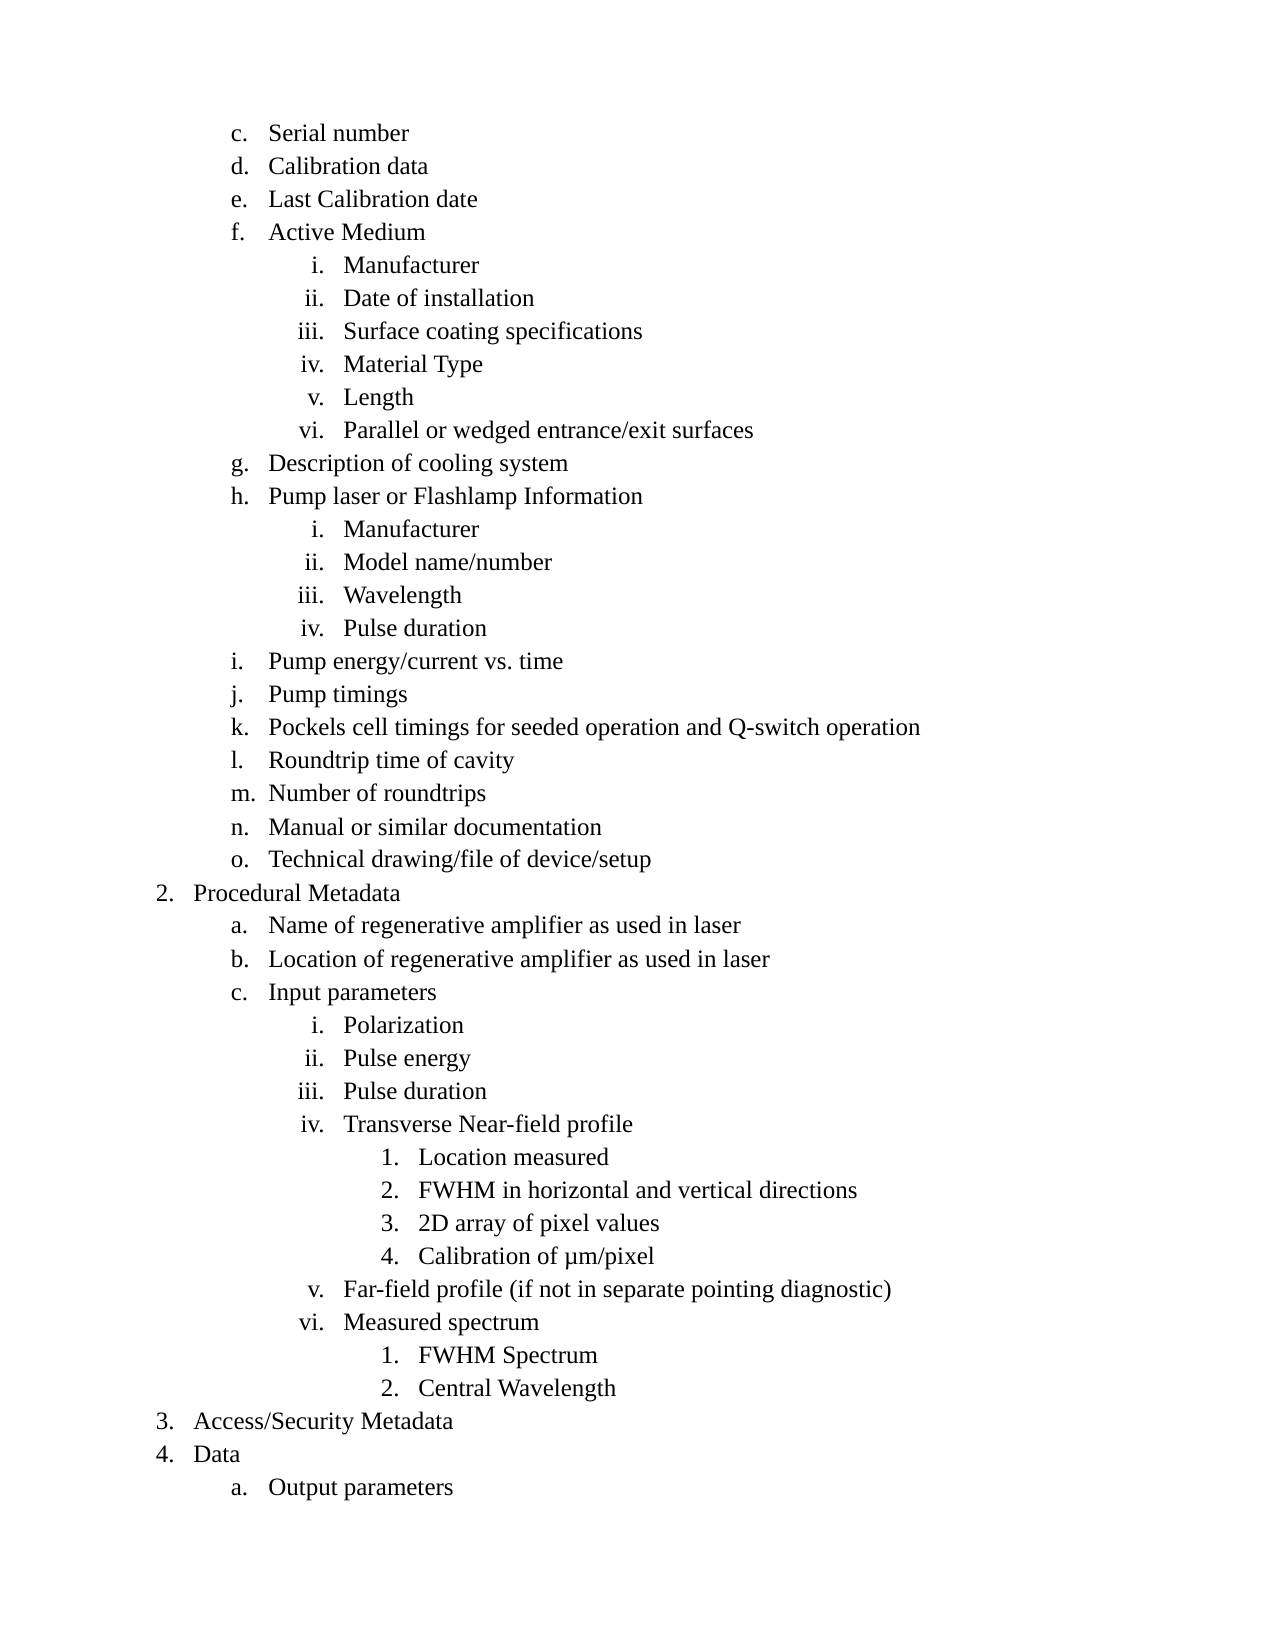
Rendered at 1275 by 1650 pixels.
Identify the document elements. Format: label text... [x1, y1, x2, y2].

list Manual or similar documentation [231, 812, 1157, 840]
list Output parameters [231, 1472, 1157, 1501]
list Measured spectrum [324, 1307, 1157, 1336]
list Central Wavelength [381, 1373, 1157, 1402]
list Active Medium [231, 217, 1157, 246]
list Far-field profile (if not in separate pointing diagnostic) [324, 1274, 1157, 1303]
list Description of cooling system [231, 448, 1157, 477]
list Access/Security Metadata [156, 1406, 1157, 1435]
list Pump laser or Flashlamp Information [231, 481, 1157, 510]
list Date of installation [324, 283, 1157, 312]
list Manufacturer [324, 514, 1157, 543]
list Transverse Near-field profile [324, 1109, 1157, 1137]
list Roundtrip time of cavity [231, 746, 1157, 774]
list Material Type [324, 349, 1157, 378]
list Calibration data [231, 151, 1157, 180]
list Pulse energy [324, 1043, 1157, 1071]
list Location measured [381, 1142, 1157, 1171]
list Data [156, 1439, 1157, 1468]
list Pulse duration [324, 1076, 1157, 1104]
list Pockels cell timings for seeded operation and Q-switch operation [231, 712, 1157, 741]
list Wavelength [324, 580, 1157, 609]
list Last Calibration date [231, 184, 1157, 213]
list Serial number [231, 118, 1157, 147]
list Procedural Metadata [156, 878, 1157, 906]
list Number of roundtrips [231, 778, 1157, 807]
list Input parameters [231, 977, 1157, 1005]
list Pulse duration [324, 613, 1157, 642]
list FWHM in horizontal and vertical directions [381, 1175, 1157, 1203]
list Length [324, 382, 1157, 411]
list Name of regenerative amplifier as used in laser [231, 911, 1157, 939]
list Parallel or wedged entrance/exit surfaces [324, 415, 1157, 444]
list Manufacturer [324, 250, 1157, 279]
list Pump timings [231, 679, 1157, 708]
list Surface coating specifications [324, 316, 1157, 345]
list 2D array of pixel values [381, 1208, 1157, 1237]
list Location of regenerative amplifier as used in laser [231, 944, 1157, 972]
list Pump energy/current vs. time [231, 646, 1157, 675]
list Calibration of µm/pixel [381, 1241, 1157, 1269]
list Polarization [324, 1010, 1157, 1038]
list FWHM Spectrum [381, 1340, 1157, 1369]
list Technical drawing/file of device/setup [231, 844, 1157, 873]
list Model name/number [324, 547, 1157, 576]
